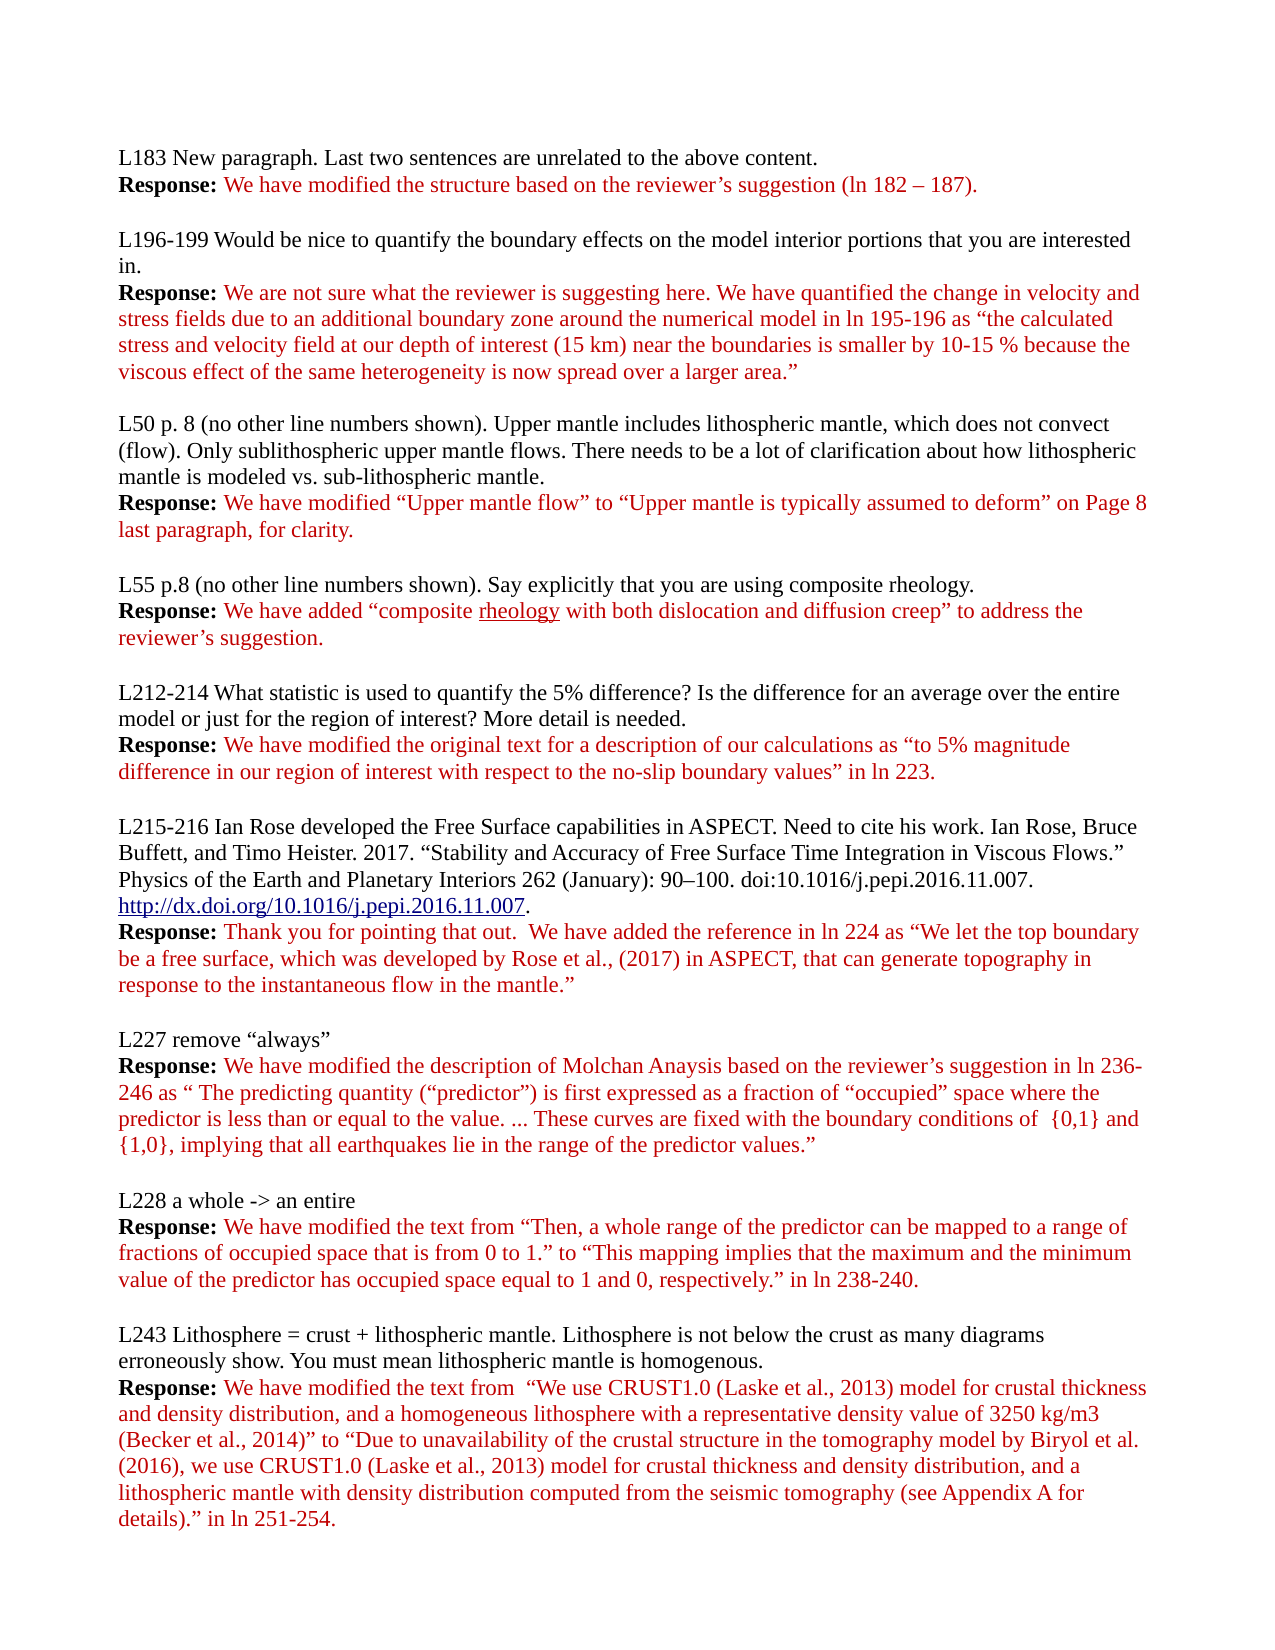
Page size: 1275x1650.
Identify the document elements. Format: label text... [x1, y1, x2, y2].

text Response: Thank you for pointing that out. We have added the reference in ln 224 as “We let the top boundary be a free surface, which was developed by Rose et al., (2017) in ASPECT, that can generate topography in response to the instantaneous flow in the mantle.” [118, 918, 1157, 997]
text Response: We have added “composite rheology with both dislocation and diffusion creep” to address the reviewer’s suggestion. [118, 597, 1157, 650]
text L243 Lithosphere = crust + lithospheric mantle. Lithosphere is not below the crust as many diagrams erroneously show. You must mean lithospheric mantle is homogenous. [118, 1321, 1157, 1373]
text L212-214 What statistic is used to quantify the 5% difference? Is the difference for an average over the entire model or just for the region of interest? More detail is needed. [118, 679, 1157, 731]
text L227 remove “always” [118, 1026, 1157, 1052]
text L196-199 Would be nice to quantify the boundary effects on the model interior portions that you are interested in. [118, 226, 1157, 279]
text Response: We have modified the original text for a description of our calculations as “to 5% magnitude difference in our region of interest with respect to the no-slip boundary values” in ln 223. [118, 731, 1157, 784]
text L215-216 Ian Rose developed the Free Surface capabilities in ASPECT. Need to cite his work. Ian Rose, Bruce Buffett, and Timo Heister. 2017. “Stability and Accuracy of Free Surface Time Integration in Viscous Flows.” Physics of the Earth and Planetary Interiors 262 (January): 90–100. doi:10.1016/j.pepi.2016.11.007. http://dx.doi.org/10.1016/j.pepi.2016.11.007. [118, 813, 1157, 918]
text L183 New paragraph. Last two sentences are unrelated to the above content. [118, 144, 1157, 171]
text Response: We have modified “Upper mantle flow” to “Upper mantle is typically assumed to deform” on Page 8 last paragraph, for clarity. [118, 489, 1157, 542]
text L55 p.8 (no other line numbers shown). Say explicitly that you are using composite rheology. [118, 571, 1157, 597]
text Response: We have modified the text from “Then, a whole range of the predictor can be mapped to a range of fractions of occupied space that is from 0 to 1.” to “This mapping implies that the maximum and the minimum value of the predictor has occupied space equal to 1 and 0, respectively.” in ln 238-240. [118, 1213, 1157, 1292]
text Response: We have modified the text from “We use CRUST1.0 (Laske et al., 2013) model for crustal thickness and density distribution, and a homogeneous lithosphere with a representative density value of 3250 kg/m3 (Becker et al., 2014)” to “Due to unavailability of the crustal structure in the tomography model by Biryol et al. (2016), we use CRUST1.0 (Laske et al., 2013) model for crustal thickness and density distribution, and a lithospheric mantle with density distribution computed from the seismic tomography (see Appendix A for details).” in ln 251-254. [118, 1373, 1157, 1532]
text L228 a whole -> an entire [118, 1187, 1157, 1213]
text Response: We have modified the structure based on the reviewer’s suggestion (ln 182 – 187). [118, 171, 1157, 197]
text L50 p. 8 (no other line numbers shown). Upper mantle includes lithospheric mantle, which does not convect (flow). Only sublithospheric upper mantle flows. There needs to be a lot of clarification about how lithospheric mantle is modeled vs. sub-lithospheric mantle. [118, 410, 1157, 489]
text Response: We have modified the description of Molchan Anaysis based on the reviewer’s suggestion in ln 236-246 as “ The predicting quantity (“predictor”) is first expressed as a fraction of “occupied” space where the predictor is less than or equal to the value. ... These curves are fixed with the boundary conditions of {0,1} and {1,0}, implying that all earthquakes lie in the range of the predictor values.” [118, 1052, 1157, 1158]
text Response: We are not sure what the reviewer is suggesting here. We have quantified the change in velocity and stress fields due to an additional boundary zone around the numerical model in ln 195-196 as “the calculated stress and velocity field at our depth of interest (15 km) near the boundaries is smaller by 10-15 % because the viscous effect of the same heterogeneity is now spread over a larger area.” [118, 279, 1157, 384]
